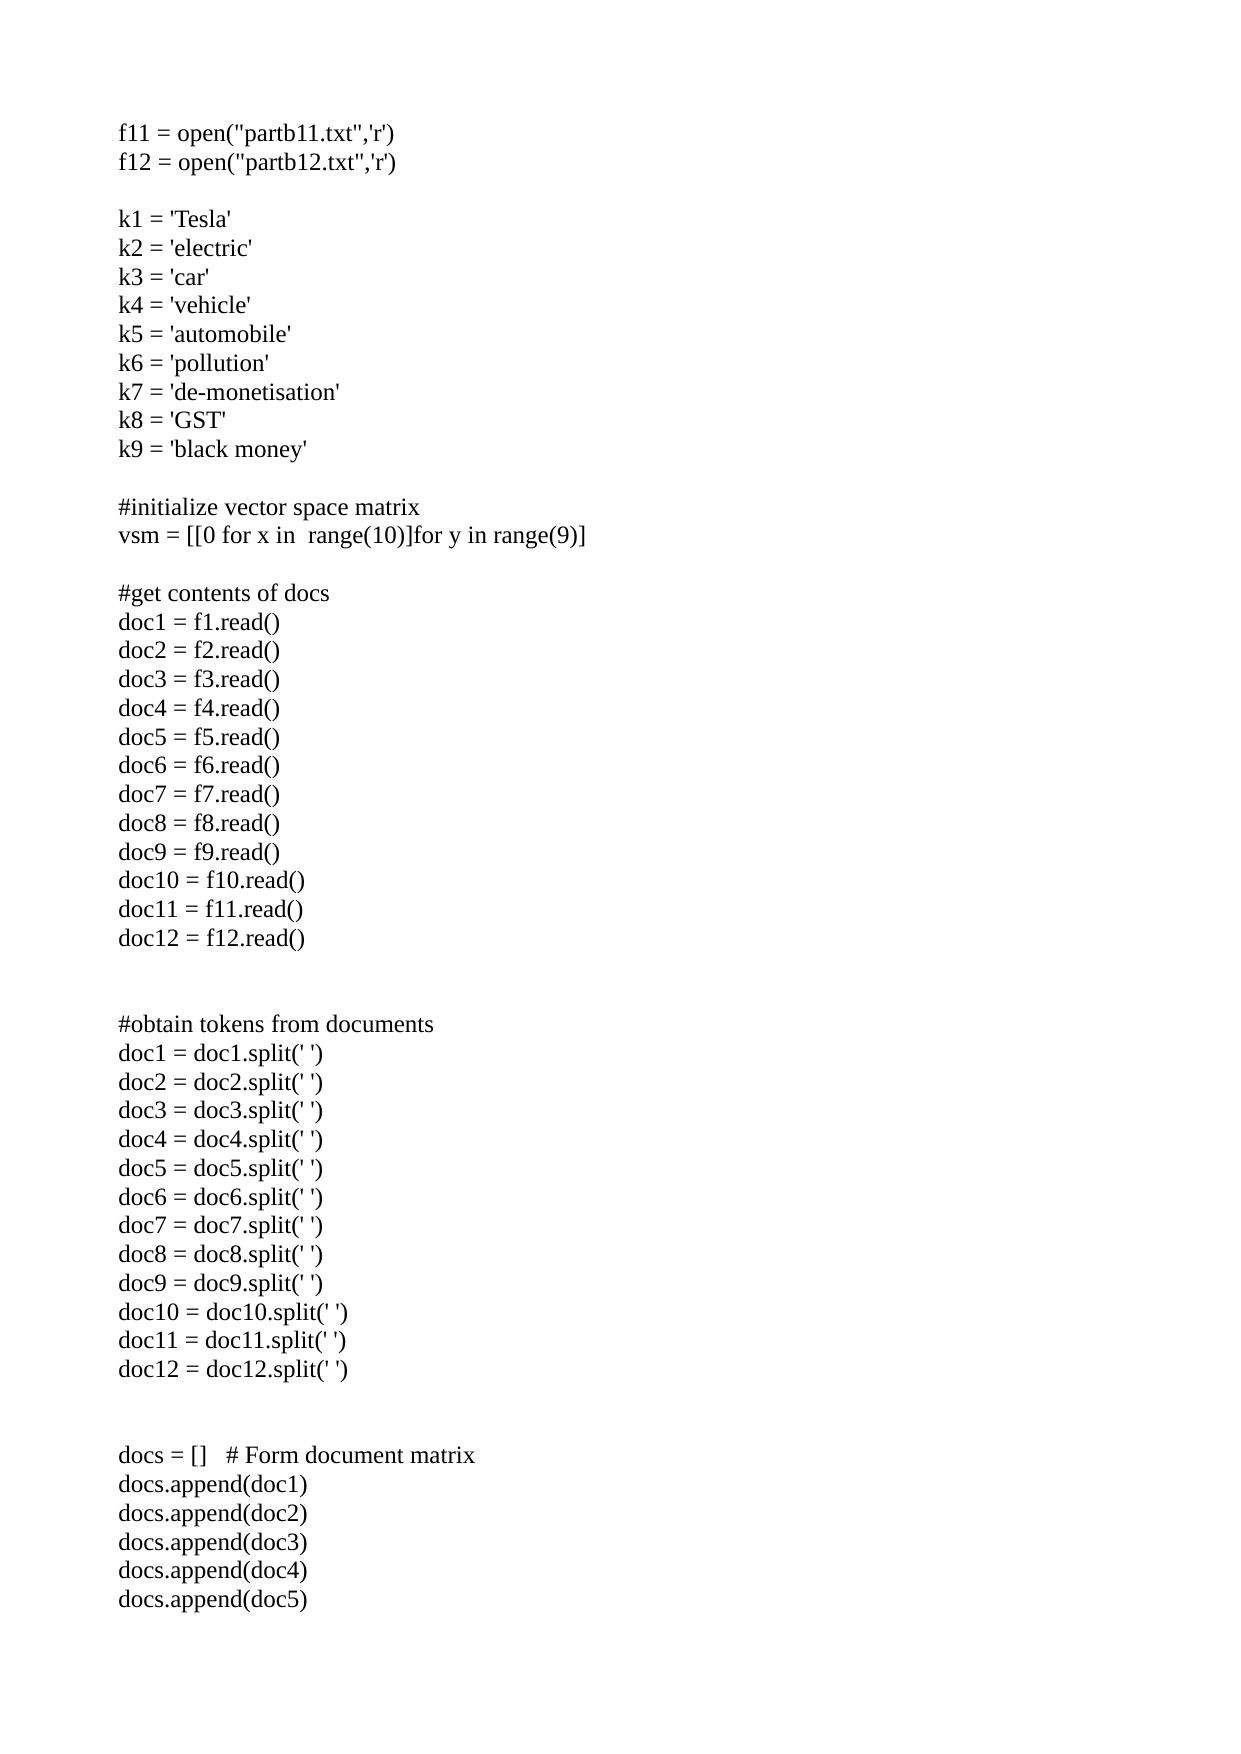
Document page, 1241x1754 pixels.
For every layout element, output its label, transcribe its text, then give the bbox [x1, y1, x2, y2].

text doc12 = f12.read() [118, 923, 1122, 952]
text doc2 = f2.read() [118, 636, 1122, 664]
text f11 = open("partb11.txt",'r') [118, 118, 1122, 147]
text k4 = 'vehicle' [118, 291, 1122, 319]
text doc3 = doc3.split(' ') [118, 1096, 1122, 1124]
text k3 = 'car' [118, 262, 1122, 291]
text k8 = 'GST' [118, 406, 1122, 434]
text docs.append(doc1) [118, 1469, 1122, 1498]
text k1 = 'Tesla' [118, 204, 1122, 233]
text k6 = 'pollution' [118, 348, 1122, 377]
text doc12 = doc12.split(' ') [118, 1354, 1122, 1383]
text docs.append(doc4) [118, 1556, 1122, 1584]
text doc8 = doc8.split(' ') [118, 1239, 1122, 1268]
text doc1 = doc1.split(' ') [118, 1038, 1122, 1067]
text doc6 = doc6.split(' ') [118, 1182, 1122, 1211]
text docs.append(doc2) [118, 1498, 1122, 1527]
text doc10 = doc10.split(' ') [118, 1297, 1122, 1326]
text k7 = 'de-monetisation' [118, 377, 1122, 406]
text doc11 = f11.read() [118, 894, 1122, 923]
text #obtain tokens from documents [118, 1009, 1122, 1038]
text #get contents of docs [118, 578, 1122, 607]
text doc6 = f6.read() [118, 751, 1122, 779]
text docs = [] # Form document matrix [118, 1441, 1122, 1469]
text doc2 = doc2.split(' ') [118, 1067, 1122, 1096]
text doc1 = f1.read() [118, 607, 1122, 636]
text docs.append(doc3) [118, 1527, 1122, 1556]
text f12 = open("partb12.txt",'r') [118, 147, 1122, 176]
text k5 = 'automobile' [118, 319, 1122, 348]
text doc11 = doc11.split(' ') [118, 1326, 1122, 1354]
text doc9 = f9.read() [118, 837, 1122, 866]
text doc3 = f3.read() [118, 664, 1122, 693]
text #initialize vector space matrix [118, 492, 1122, 521]
text vsm = [[0 for x in range(10)]for y in range(9)] [118, 521, 1122, 549]
text k2 = 'electric' [118, 233, 1122, 262]
text doc8 = f8.read() [118, 808, 1122, 837]
text doc10 = f10.read() [118, 866, 1122, 894]
text doc5 = doc5.split(' ') [118, 1153, 1122, 1182]
text doc9 = doc9.split(' ') [118, 1268, 1122, 1297]
text doc7 = f7.read() [118, 779, 1122, 808]
text doc7 = doc7.split(' ') [118, 1211, 1122, 1239]
text doc4 = doc4.split(' ') [118, 1124, 1122, 1153]
text docs.append(doc5) [118, 1584, 1122, 1613]
text doc4 = f4.read() [118, 693, 1122, 722]
text doc5 = f5.read() [118, 722, 1122, 751]
text k9 = 'black money' [118, 434, 1122, 463]
